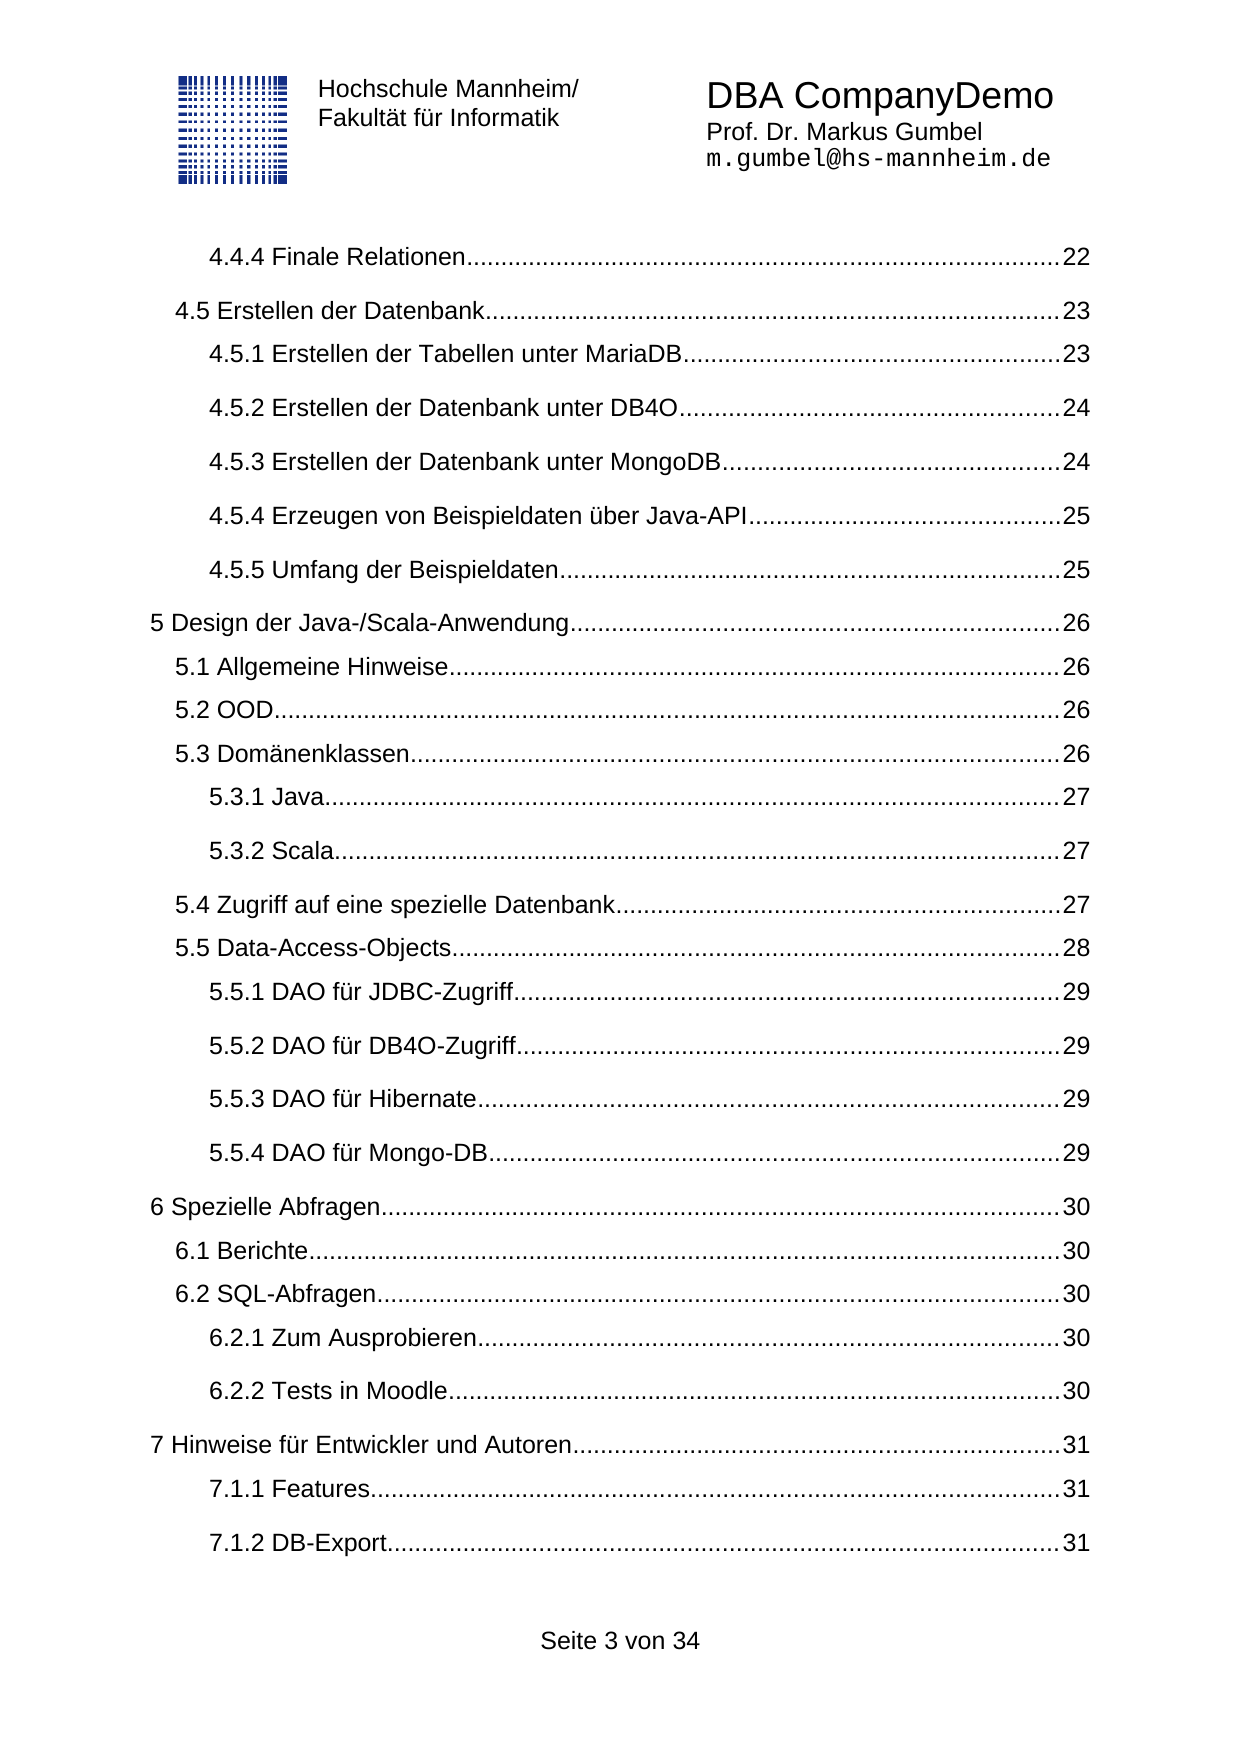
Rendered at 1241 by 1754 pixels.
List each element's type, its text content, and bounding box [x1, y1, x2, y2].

text 4.5.5 Umfang der Beispieldaten 25 [209, 554, 1090, 583]
text 5.4 Zugriff auf eine spezielle Datenbank 27 [175, 890, 1090, 919]
text 5.1 Allgemeine Hinweise 26 [175, 652, 1090, 681]
text 5.5 Data-Access-Objects 28 [175, 933, 1090, 962]
text 5.3.2 Scala 27 [209, 836, 1090, 865]
text 6.2 SQL-Abfragen 30 [175, 1279, 1090, 1308]
text 4.5 Erstellen der Datenbank 23 [175, 296, 1090, 324]
text 6.2.2 Tests in Moodle 30 [209, 1376, 1090, 1405]
text 4.5.2 Erstellen der Datenbank unter DB4O 24 [209, 393, 1090, 422]
text 4.5.3 Erstellen der Datenbank unter MongoDB 24 [209, 447, 1090, 476]
text 4.5.1 Erstellen der Tabellen unter MariaDB 23 [209, 339, 1090, 368]
text 6 Spezielle Abfragen 30 [150, 1192, 1090, 1221]
text 7.1.2 DB-Export 31 [209, 1527, 1090, 1556]
text 5.5.2 DAO für DB4O-Zugriff 29 [209, 1031, 1090, 1059]
picture [176, 73, 289, 185]
text 4.5.4 Erzeugen von Beispieldaten über Java-API 25 [209, 501, 1090, 529]
text 7 Hinweise für Entwickler und Autoren 31 [150, 1430, 1090, 1459]
text 6.2.1 Zum Ausprobieren 30 [209, 1322, 1090, 1351]
text 5.5.4 DAO für Mongo-DB 29 [209, 1138, 1090, 1167]
text 5.5.3 DAO für Hibernate 29 [209, 1084, 1090, 1113]
text 4.4.4 Finale Relationen 22 [209, 242, 1090, 271]
text 5.3 Domänenklassen 26 [175, 739, 1090, 767]
text 5.5.1 DAO für JDBC-Zugriff 29 [209, 977, 1090, 1006]
text 6.1 Berichte 30 [175, 1236, 1090, 1264]
text 5.2 OOD 26 [175, 695, 1090, 724]
text 7.1.1 Features 31 [209, 1474, 1090, 1502]
text 5 Design der Java-/Scala-Anwendung 26 [150, 608, 1090, 637]
text 5.3.1 Java 27 [209, 782, 1090, 811]
